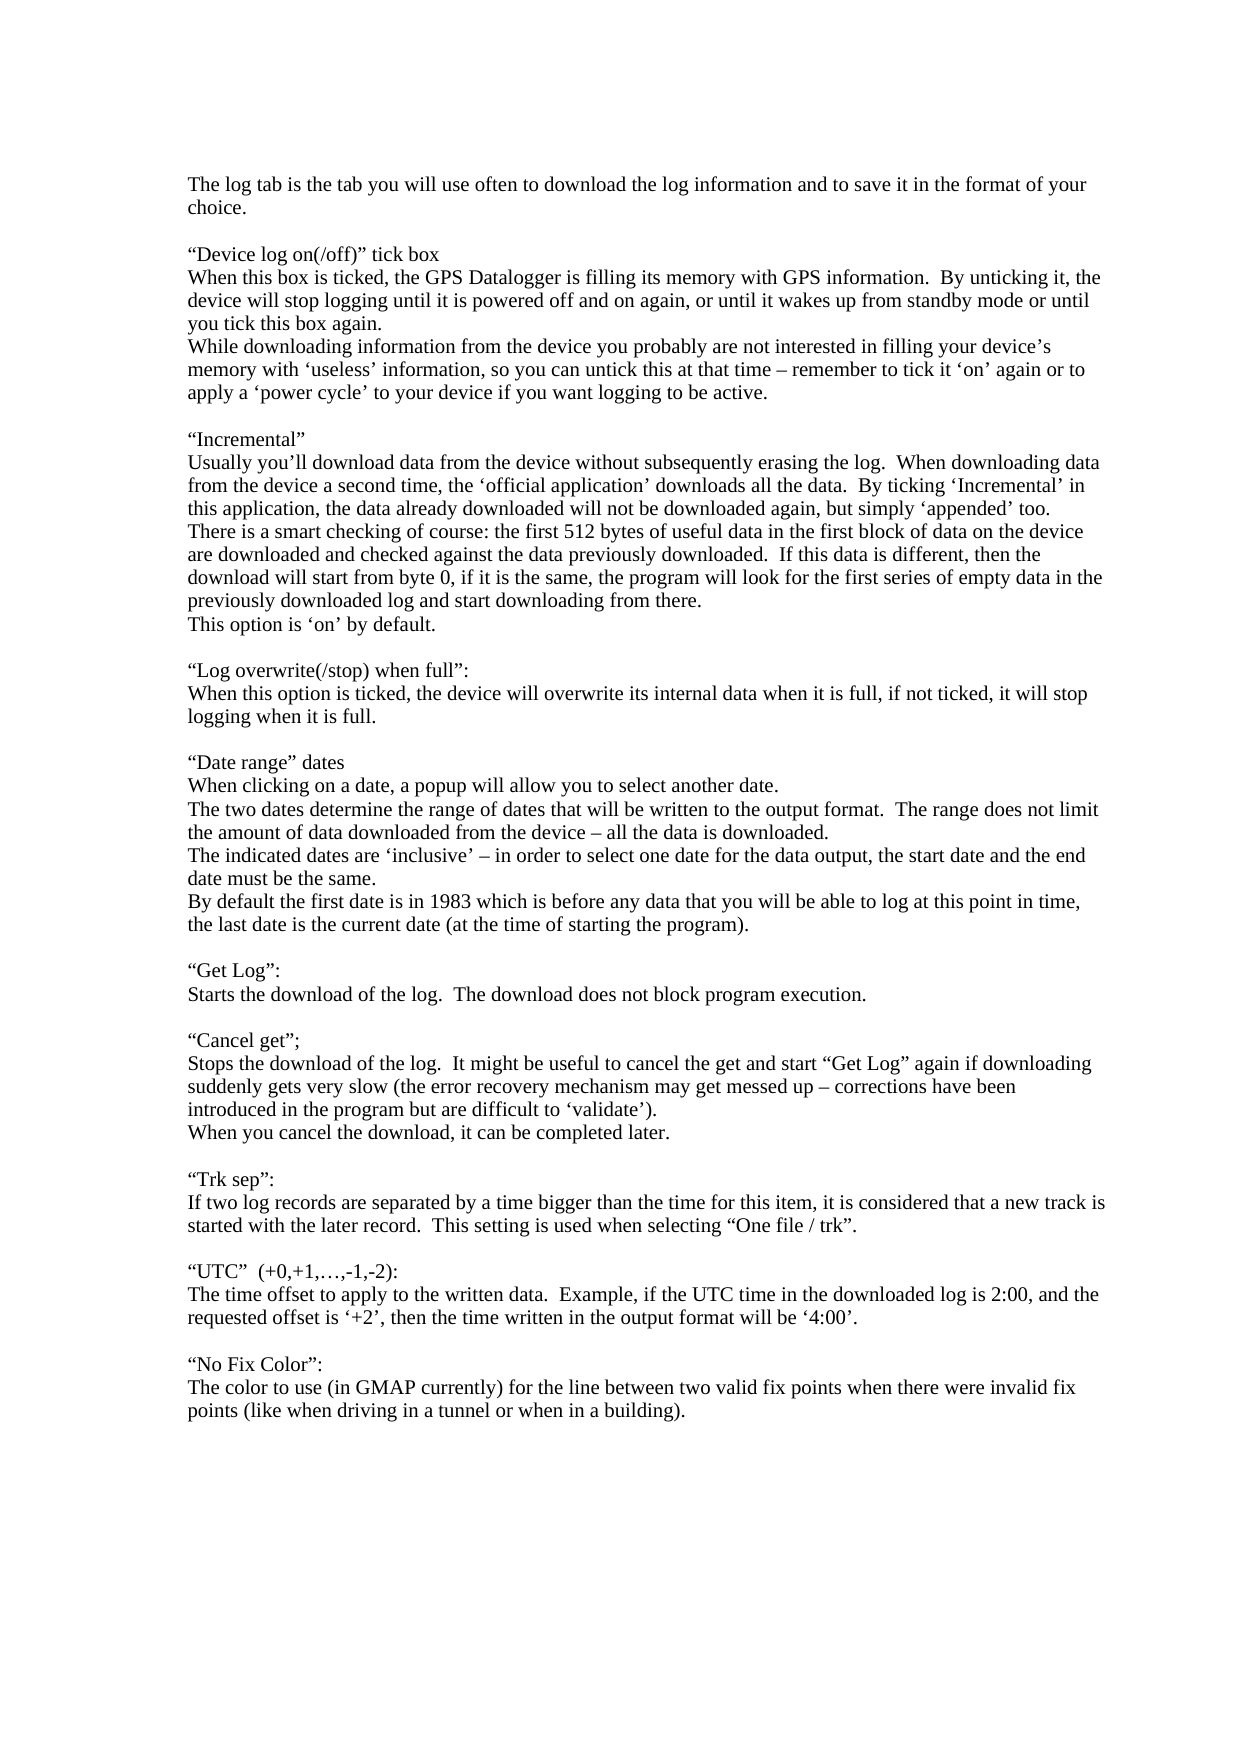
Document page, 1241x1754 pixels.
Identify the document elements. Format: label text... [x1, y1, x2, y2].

text “Date range” dates [187, 751, 1109, 774]
text “Get Log”: [187, 959, 1109, 982]
text While downloading information from the device you probably are not interested in filling your device’s memory with ‘useless’ information, so you can untick this at that time – remember to tick it ‘on’ again or to apply a ‘power cycle’ to your device if you want logging to be active. [187, 335, 1109, 404]
text By default the first date is in 1983 which is before any data that you will be able to log at this point in time, the last date is the current date (at the time of starting the program). [187, 890, 1109, 936]
text When clicking on a date, a popup will allow you to select another date. [187, 774, 1109, 797]
text Stops the download of the log. It might be useful to cancel the get and start “Get Log” again if downloading suddenly gets very slow (the error recovery mechanism may get messed up – corrections have been introduced in the program but are difficult to ‘validate’). [187, 1052, 1109, 1121]
text “Trk sep”: [187, 1167, 1109, 1191]
text “Device log on(/off)” tick box [187, 242, 1109, 266]
text This option is ‘on’ by default. [187, 612, 1109, 636]
text The color to use (in GMAP currently) for the line between two valid fix points when there were invalid fix points (like when driving in a tunnel or when in a building). [187, 1376, 1109, 1422]
text If two log records are separated by a time bigger than the time for this item, it is considered that a new track is started with the later record. This setting is used when selecting “One file / trk”. [187, 1191, 1109, 1237]
text “No Fix Color”: [187, 1352, 1109, 1376]
text “Incremental” [187, 427, 1109, 451]
text The time offset to apply to the written data. Example, if the UTC time in the downloaded log is 2:00, and the requested offset is ‘+2’, then the time written in the output format will be ‘4:00’. [187, 1283, 1109, 1329]
text The log tab is the tab you will use often to download the log information and to save it in the format of your choice. [187, 173, 1109, 219]
text Usually you’ll download data from the device without subsequently erasing the log. When downloading data from the device a second time, the ‘official application’ downloads all the data. By ticking ‘Incremental’ in this application, the data already downloaded will not be downloaded again, but simply ‘appended’ too. [187, 451, 1109, 520]
text When this option is ticked, the device will overwrite its internal data when it is full, if not ticked, it will stop logging when it is full. [187, 682, 1109, 728]
text There is a smart checking of course: the first 512 bytes of useful data in the first block of data on the device are downloaded and checked against the data previously downloaded. If this data is different, then the download will start from byte 0, if it is the same, the program will look for the first series of empty data in the previously downloaded log and start downloading from there. [187, 520, 1109, 612]
text Starts the download of the log. The download does not block program execution. [187, 982, 1109, 1006]
text When you cancel the download, it can be completed later. [187, 1121, 1109, 1144]
text The indicated dates are ‘inclusive’ – in order to select one date for the data output, the start date and the end date must be the same. [187, 844, 1109, 890]
text The two dates determine the range of dates that will be written to the output format. The range does not limit the amount of data downloaded from the device – all the data is downloaded. [187, 797, 1109, 844]
text “Log overwrite(/stop) when full”: [187, 659, 1109, 682]
text When this box is ticked, the GPS Datalogger is filling its memory with GPS information. By unticking it, the device will stop logging until it is powered off and on again, or until it wakes up from standby mode or until you tick this box again. [187, 266, 1109, 335]
text “Cancel get”; [187, 1029, 1109, 1052]
text “UTC” (+0,+1,…,-1,-2): [187, 1260, 1109, 1283]
